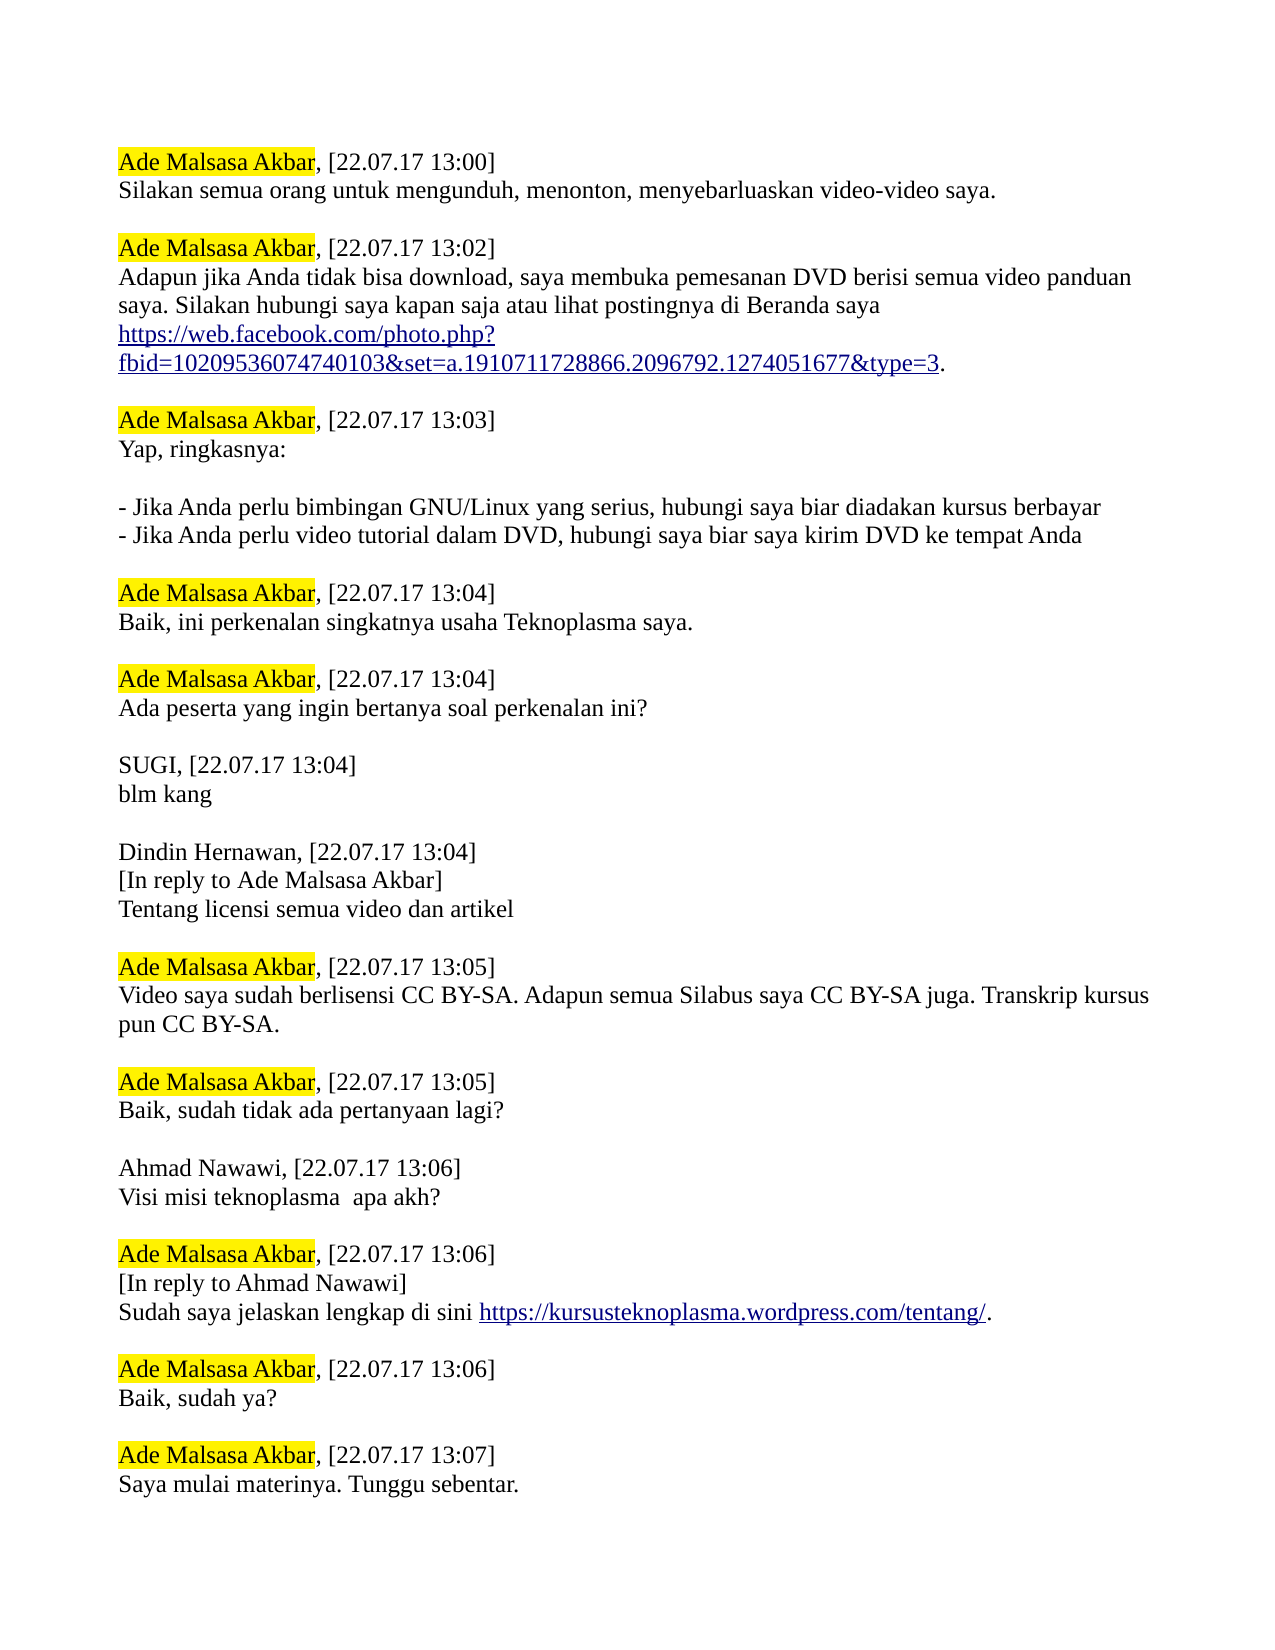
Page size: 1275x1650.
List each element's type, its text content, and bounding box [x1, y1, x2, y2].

text Ade Malsasa Akbar, [22.07.17 13:02] [118, 233, 1157, 262]
text Ade Malsasa Akbar, [22.07.17 13:05] [118, 952, 1157, 981]
text Visi misi teknoplasma apa akh? [118, 1182, 1157, 1211]
text Ade Malsasa Akbar, [22.07.17 13:06] [118, 1354, 1157, 1383]
text Adapun jika Anda tidak bisa download, saya membuka pemesanan DVD berisi semua video panduan saya. Silakan hubungi saya kapan saja atau lihat postingnya di Beranda saya https://web.facebook.com/photo.php?fbid=10209536074740103&set=a.1910711728866.2096792.1274051677&type=3. [118, 262, 1157, 377]
text Saya mulai materinya. Tunggu sebentar. [118, 1469, 1157, 1498]
text Tentang licensi semua video dan artikel [118, 894, 1157, 923]
text Ade Malsasa Akbar, [22.07.17 13:04] [118, 664, 1157, 693]
text [In reply to Ade Malsasa Akbar] [118, 866, 1157, 894]
text Ade Malsasa Akbar, [22.07.17 13:05] [118, 1067, 1157, 1096]
text - Jika Anda perlu bimbingan GNU/Linux yang serius, hubungi saya biar diadakan kursus berbayar [118, 492, 1157, 521]
text Baik, sudah tidak ada pertanyaan lagi? [118, 1096, 1157, 1124]
text Ahmad Nawawi, [22.07.17 13:06] [118, 1153, 1157, 1182]
text blm kang [118, 779, 1157, 808]
text Silakan semua orang untuk mengunduh, menonton, menyebarluaskan video-video saya. [118, 176, 1157, 204]
text Ade Malsasa Akbar, [22.07.17 13:00] [118, 147, 1157, 176]
text Video saya sudah berlisensi CC BY-SA. Adapun semua Silabus saya CC BY-SA juga. Transkrip kursus pun CC BY-SA. [118, 981, 1157, 1038]
text [In reply to Ahmad Nawawi] [118, 1268, 1157, 1297]
text Ada peserta yang ingin bertanya soal perkenalan ini? [118, 693, 1157, 722]
text Ade Malsasa Akbar, [22.07.17 13:07] [118, 1441, 1157, 1469]
text SUGI, [22.07.17 13:04] [118, 751, 1157, 779]
text Ade Malsasa Akbar, [22.07.17 13:06] [118, 1239, 1157, 1268]
text Baik, ini perkenalan singkatnya usaha Teknoplasma saya. [118, 607, 1157, 636]
text - Jika Anda perlu video tutorial dalam DVD, hubungi saya biar saya kirim DVD ke tempat Anda [118, 521, 1157, 549]
text Dindin Hernawan, [22.07.17 13:04] [118, 837, 1157, 866]
text Yap, ringkasnya: [118, 434, 1157, 463]
text Ade Malsasa Akbar, [22.07.17 13:03] [118, 406, 1157, 434]
text Ade Malsasa Akbar, [22.07.17 13:04] [118, 578, 1157, 607]
text Sudah saya jelaskan lengkap di sini https://kursusteknoplasma.wordpress.com/tentang/. [118, 1297, 1157, 1326]
text Baik, sudah ya? [118, 1383, 1157, 1412]
